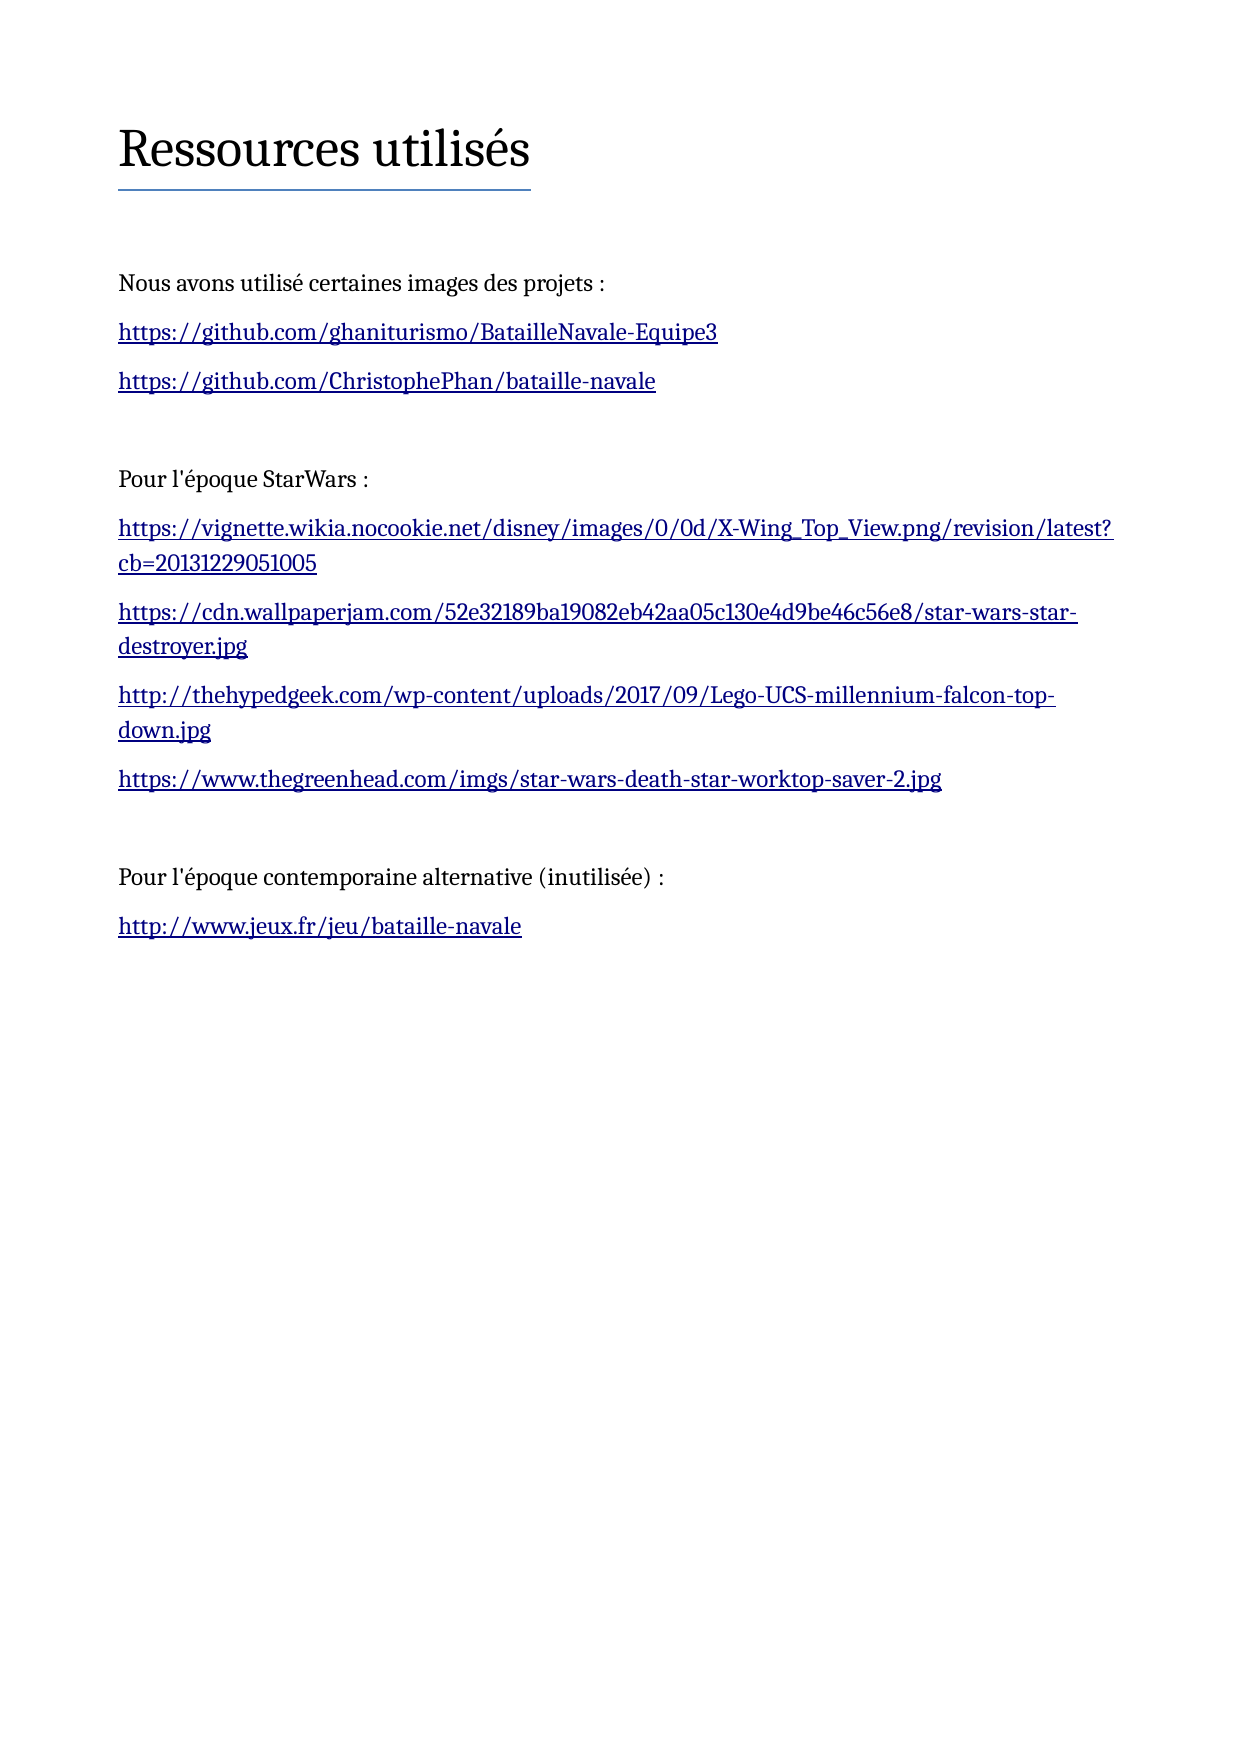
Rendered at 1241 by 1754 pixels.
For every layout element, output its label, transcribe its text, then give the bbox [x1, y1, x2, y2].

text Nous avons utilisé certaines images des projets : [118, 269, 1122, 298]
text Pour l'époque contemporaine alternative (inutilisée) : [118, 863, 1122, 892]
text http://www.jeux.fr/jeu/bataille-navale [118, 912, 1122, 941]
text https://github.com/ChristophePhan/bataille-navale [118, 367, 1122, 396]
text https://vignette.wikia.nocookie.net/disney/images/0/0d/X-Wing_Top_View.png/revision/latest?cb=20131229051005 [118, 514, 1122, 577]
text http://thehypedgeek.com/wp-content/uploads/2017/09/Lego-UCS-millennium-falcon-top-down.jpg [118, 681, 1122, 744]
text Ressources utilisés [118, 118, 1122, 191]
text https://cdn.wallpaperjam.com/52e32189ba19082eb42aa05c130e4d9be46c56e8/star-wars-star-destroyer.jpg [118, 598, 1122, 661]
text Pour l'époque StarWars : [118, 465, 1122, 494]
text https://github.com/ghaniturismo/BatailleNavale-Equipe3 [118, 318, 1122, 347]
text https://www.thegreenhead.com/imgs/star-wars-death-star-worktop-saver-2.jpg [118, 765, 1122, 794]
